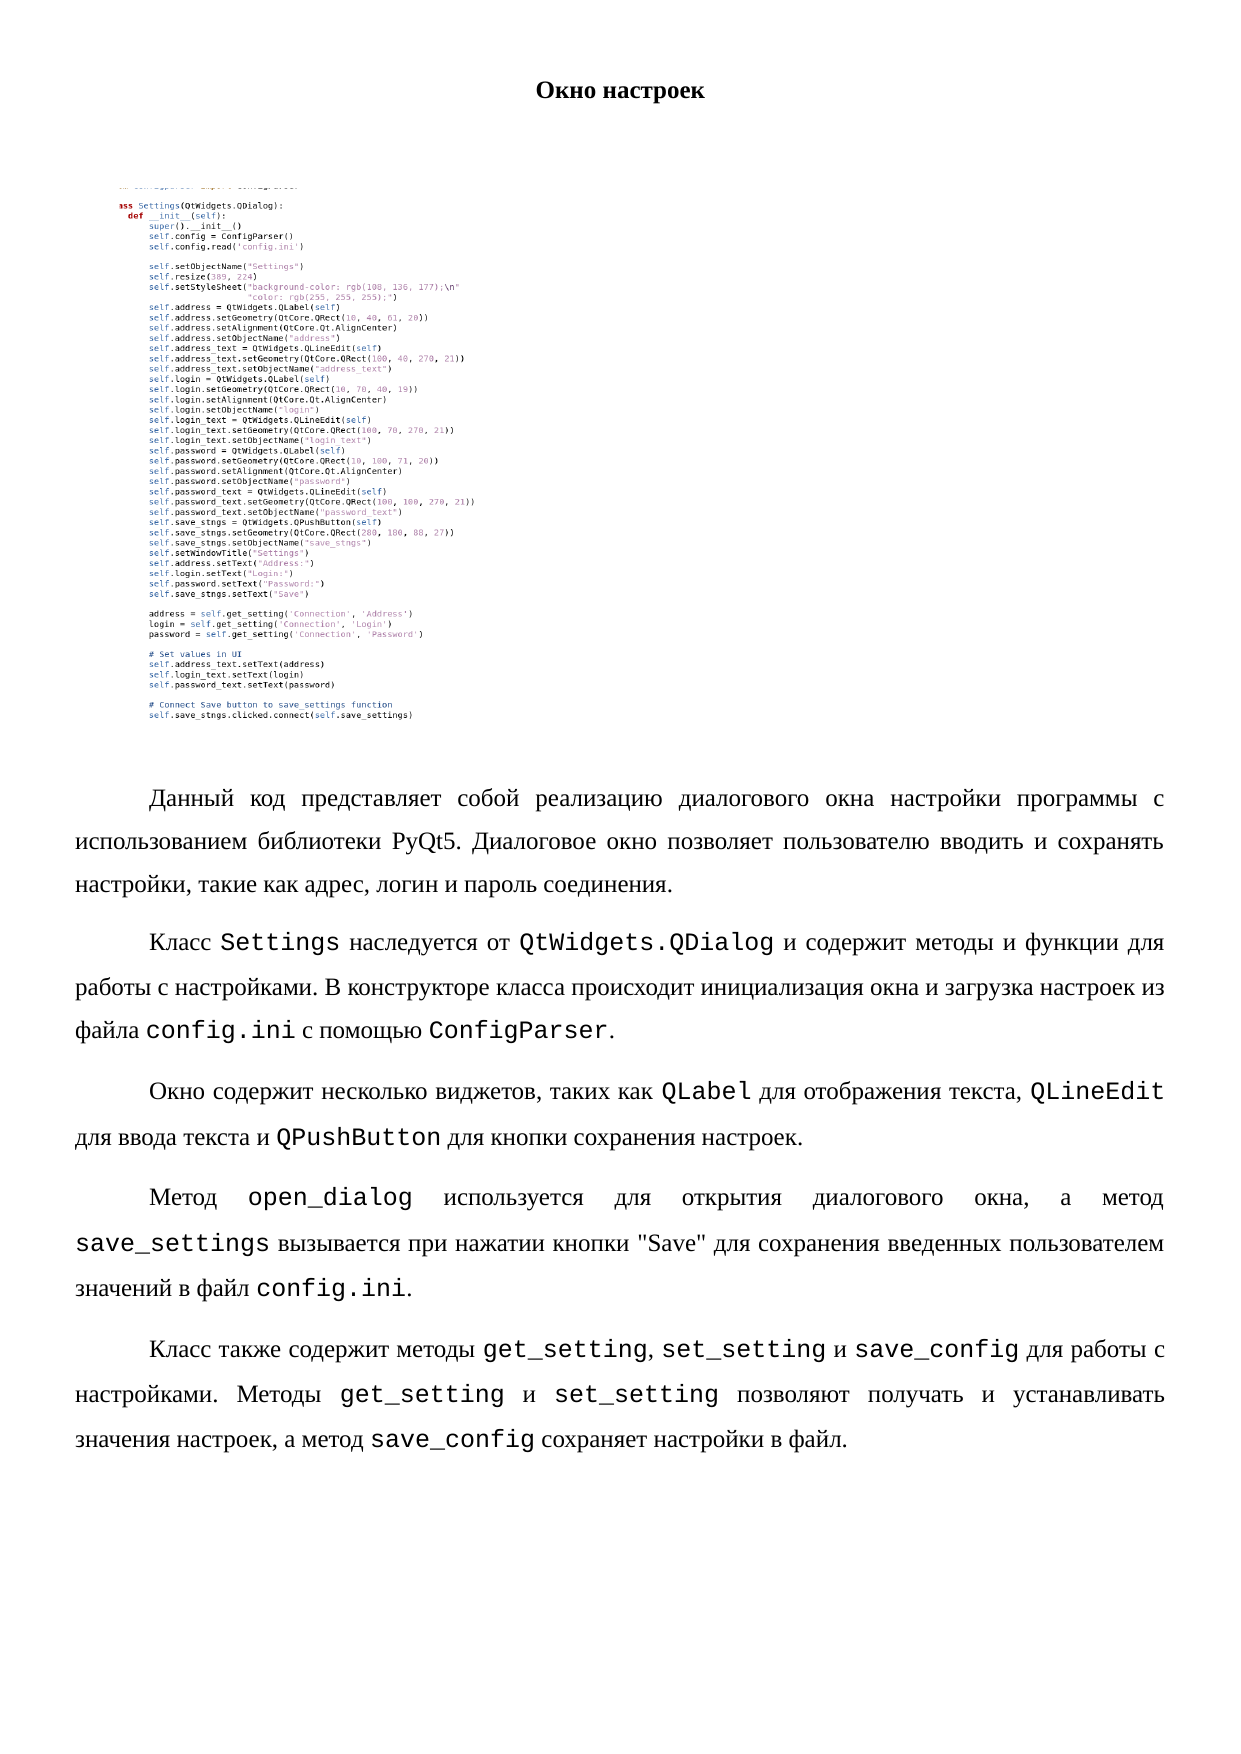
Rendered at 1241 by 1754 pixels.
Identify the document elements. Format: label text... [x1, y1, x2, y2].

text Метод open_dialog используется для открытия диалогового окна, а метод save_settings вызывается при нажатии кнопки "Save" для сохранения введенных пользователем значений в файл config.ini. [75, 1182, 1165, 1304]
text Окно содержит несколько виджетов, таких как QLabel для отображения текста, QLineEdit для ввода текста и QPushButton для кнопки сохранения настроек. [75, 1076, 1165, 1152]
picture [119, 188, 1117, 726]
text Окно настроек [75, 75, 1165, 104]
text Класс также содержит методы get_setting, set_setting и save_config для работы с настройками. Методы get_setting и set_setting позволяют получать и устанавливать значения настроек, а метод save_config сохраняет настройки в файл. [75, 1334, 1165, 1455]
text Класс Settings наследуется от QtWidgets.QDialog и содержит методы и функции для работы с настройками. В конструкторе класса происходит инициализация окна и загрузка настроек из файла config.ini с помощью ConfigParser. [75, 927, 1165, 1046]
text Данный код представляет собой реализацию диалогового окна настройки программы с использованием библиотеки PyQt5. Диалоговое окно позволяет пользователю вводить и сохранять настройки, такие как адрес, логин и пароль соединения. [75, 190, 1165, 898]
